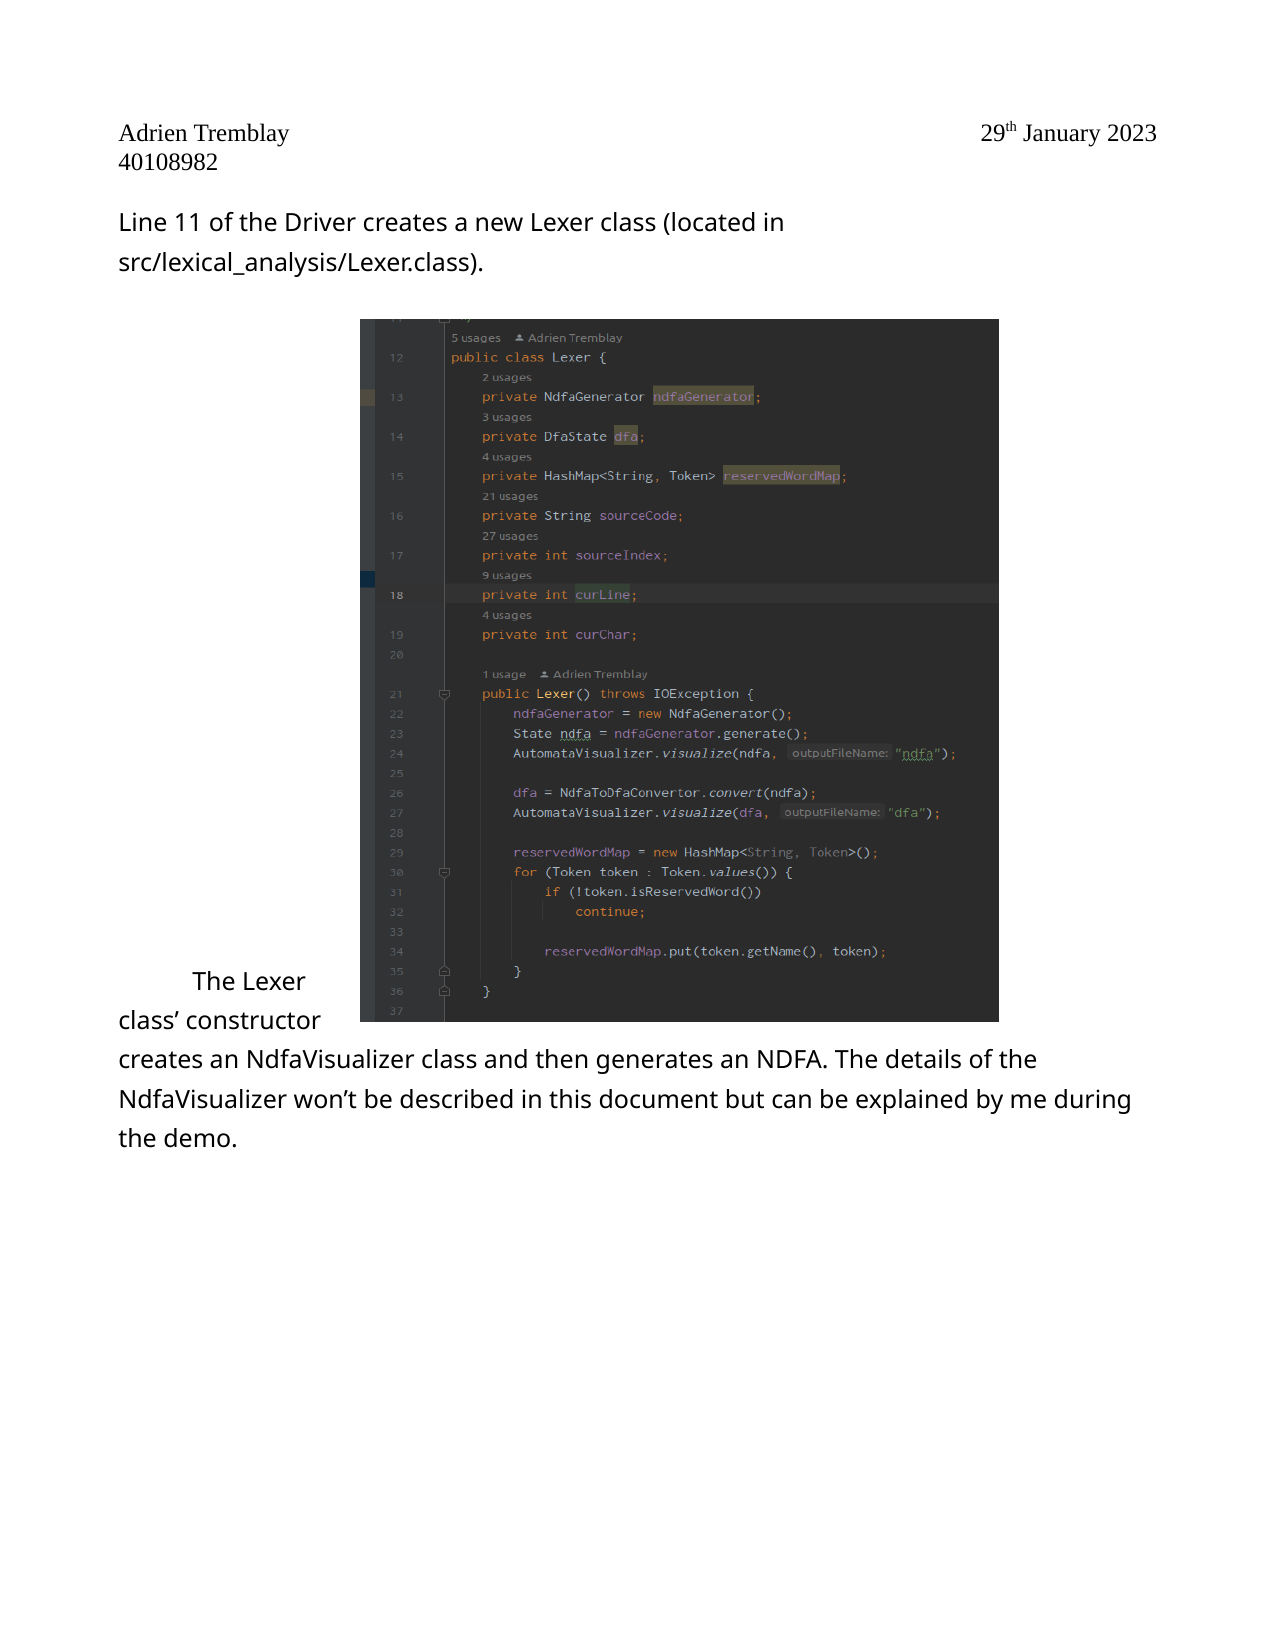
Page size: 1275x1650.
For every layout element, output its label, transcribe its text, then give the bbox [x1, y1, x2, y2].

picture [360, 319, 999, 1022]
text Line 11 of the Driver creates a new Lexer class (located in src/lexical_analysis/Lexer.class). [118, 205, 1157, 317]
text The Lexer class’ constructor creates an NdfaVisualizer class and then generates an NDFA. The details of the NdfaVisualizer won’t be described in this document but can be explained by me during the demo. [118, 964, 1157, 1154]
